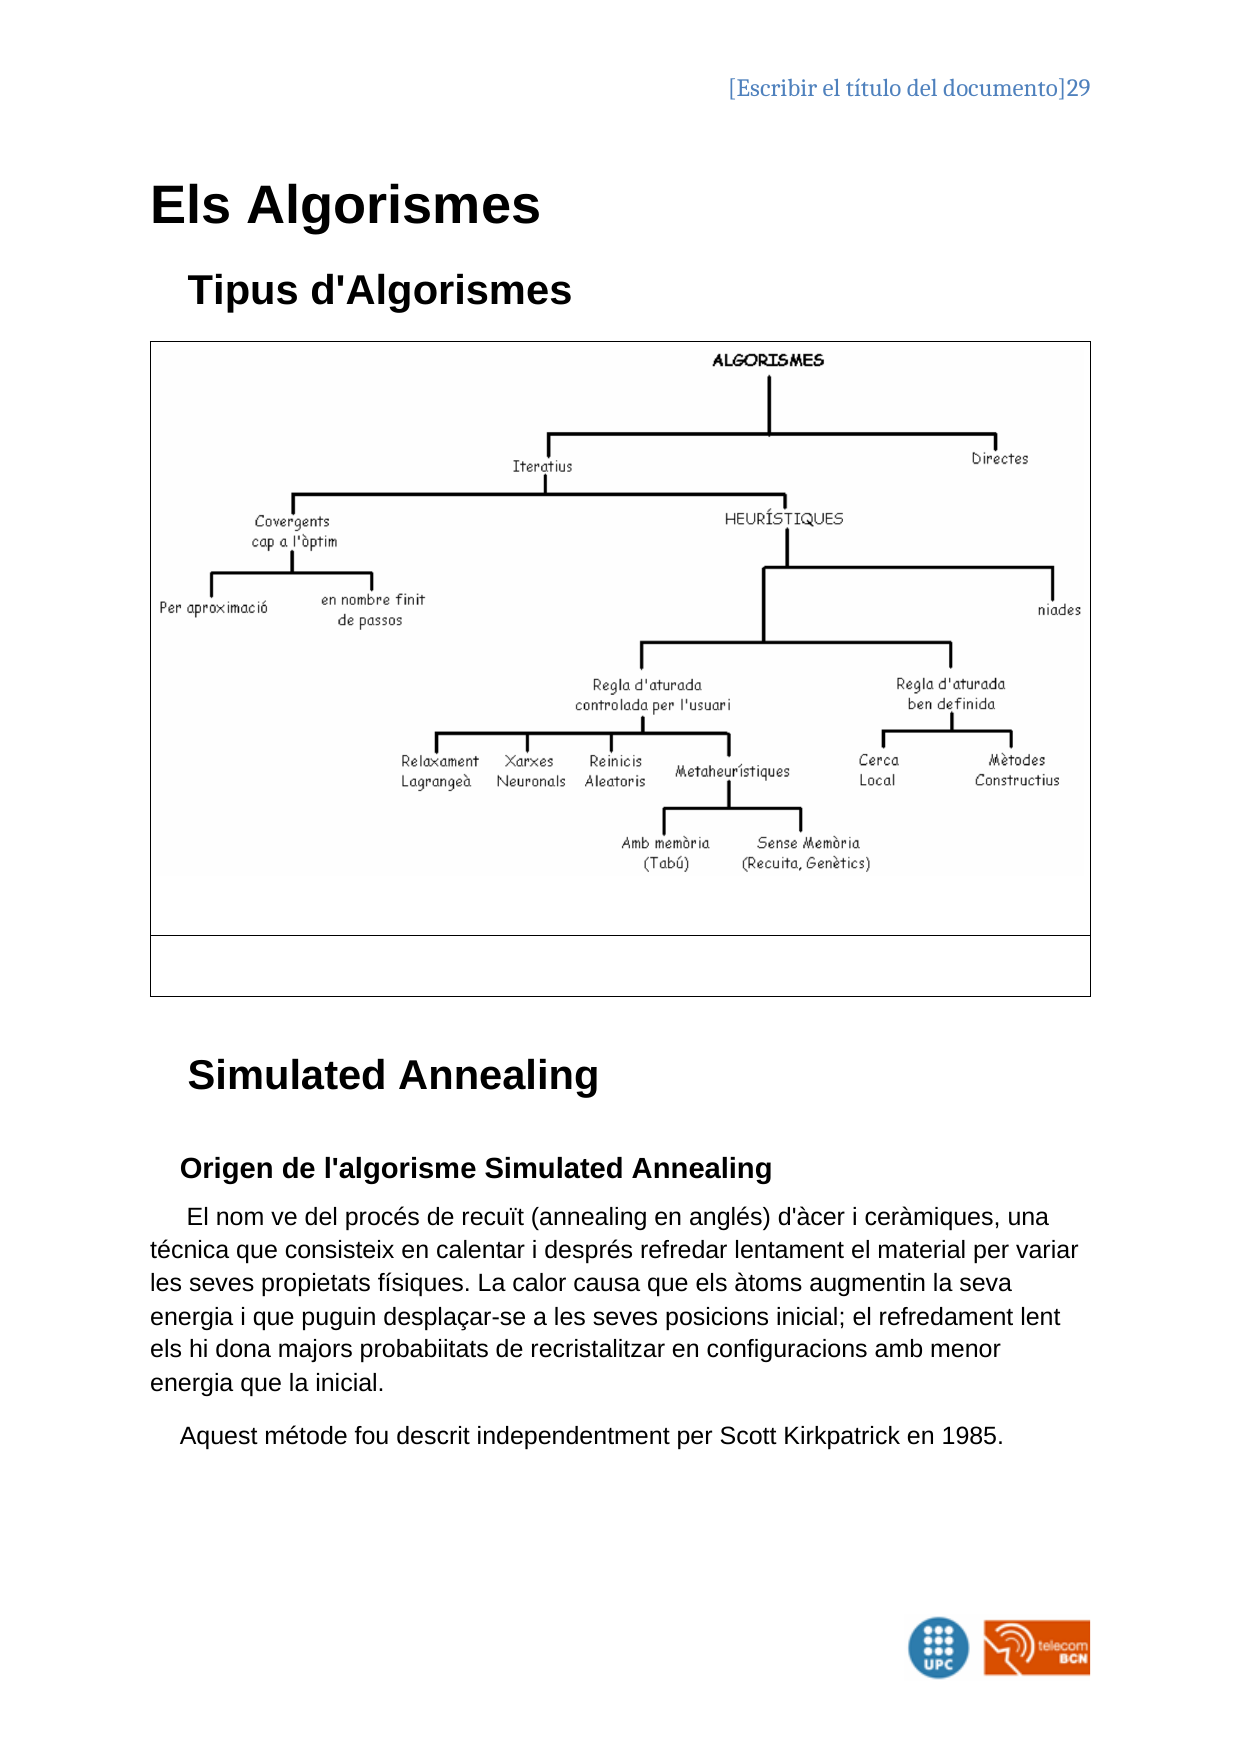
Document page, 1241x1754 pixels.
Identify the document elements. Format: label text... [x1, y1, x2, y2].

text El nom ve del procés de recuït (annealing en anglés) d'àcer i ceràmiques, una técnica que consisteix en calentar i després refredar lentament el material per variar les seves propietats físiques. La calor causa que els àtoms augmentin la seva energia i que puguin desplaçar-se a les seves posicions inicial; el refredament lent els hi dona majors probabiitats de recristalitzar en configuracions amb menor energia que la inicial. [150, 1202, 1090, 1396]
subtitle Simulated Annealing [187, 1050, 1090, 1098]
text Aquest métode fou descrit independentment per Scott Kirkpatrick en 1985. [150, 1421, 1090, 1450]
subtitle Tipus d'Algorismes [187, 265, 1090, 313]
table_cell [151, 936, 1090, 996]
table_header [151, 342, 1090, 935]
picture [155, 347, 1085, 876]
picture [904, 1614, 1091, 1681]
subtitle Origen de l'algorisme Simulated Annealing [150, 1151, 1090, 1185]
subtitle Els Algorismes [150, 173, 1090, 235]
